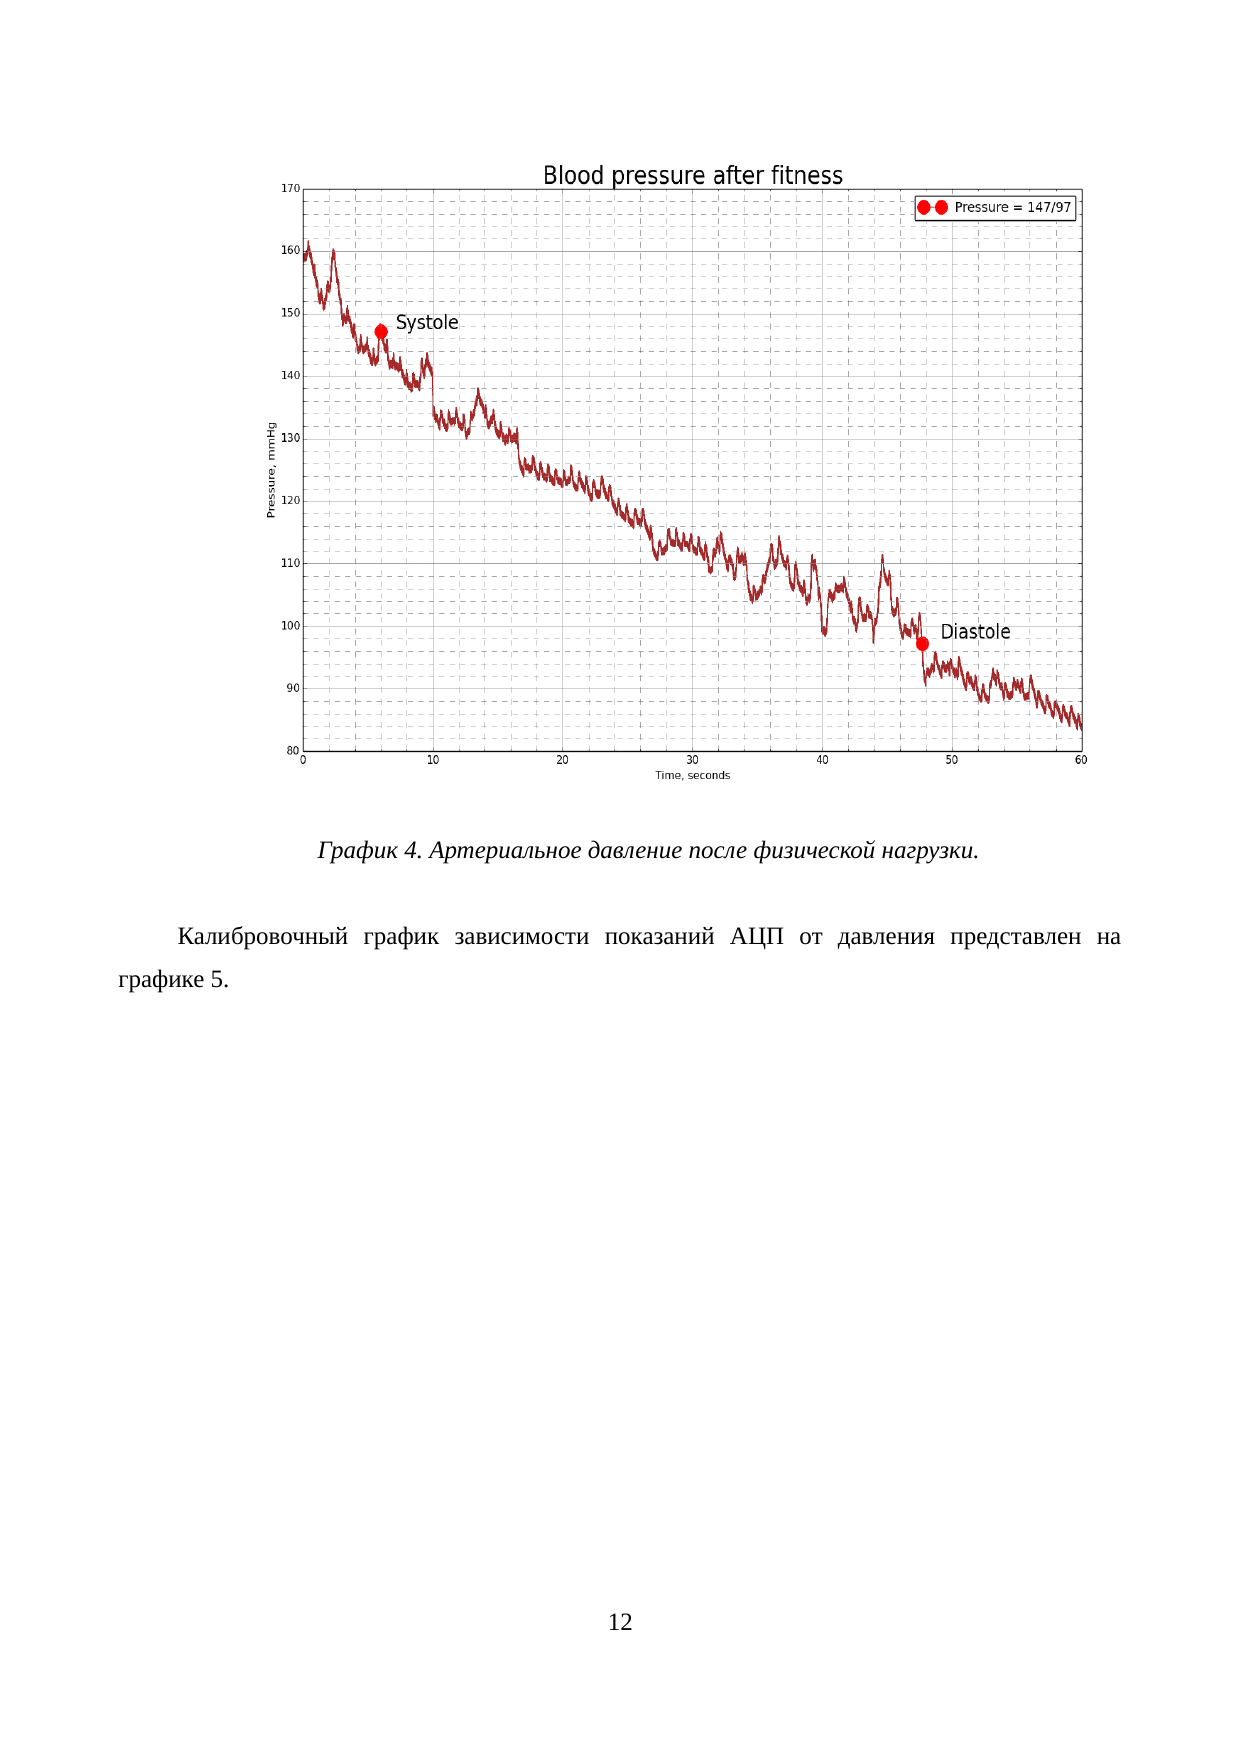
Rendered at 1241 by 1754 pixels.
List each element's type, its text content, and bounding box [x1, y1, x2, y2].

text Калибровочный график зависимости показаний АЦП от давления представлен на графике 5. [118, 921, 1122, 993]
picture [177, 118, 1182, 821]
text График 4. Артериальное давление после физической нагрузки. [118, 835, 1122, 864]
